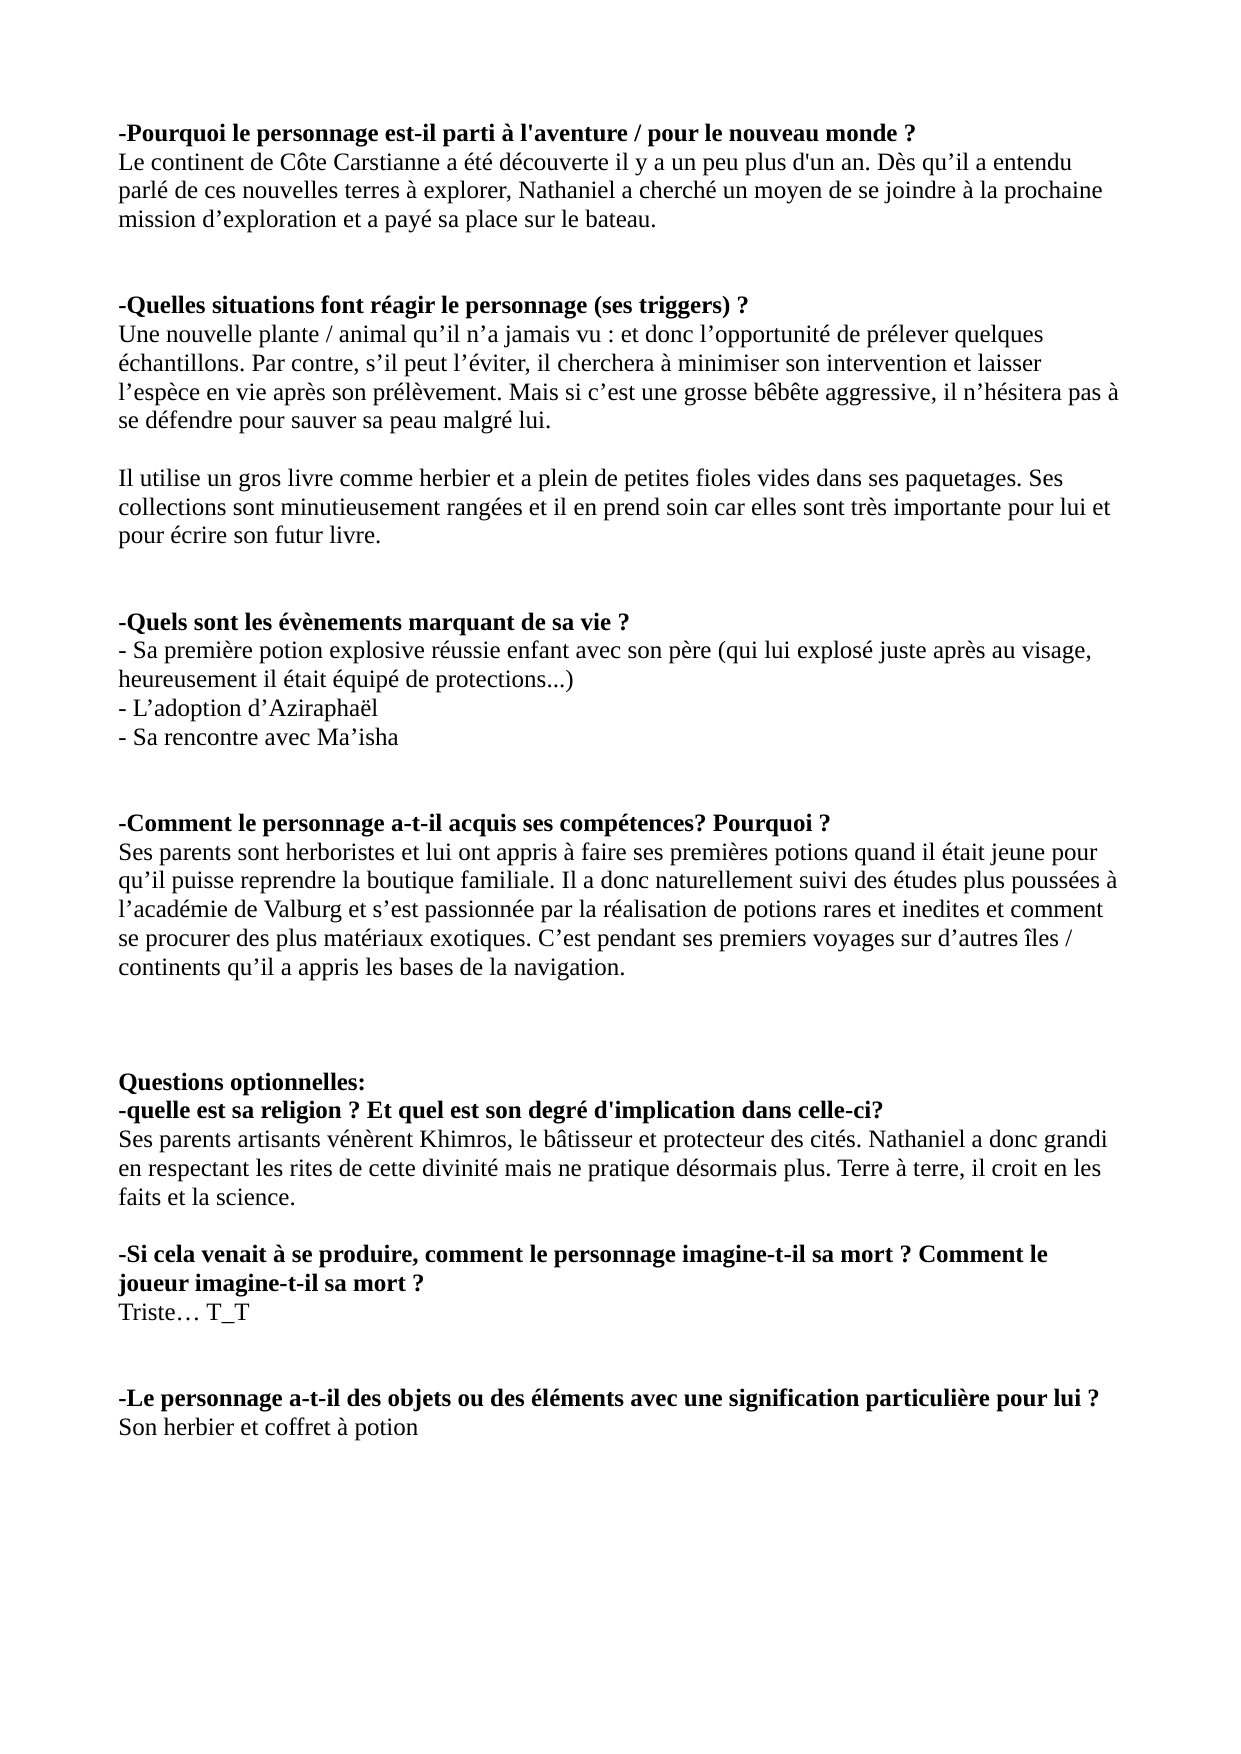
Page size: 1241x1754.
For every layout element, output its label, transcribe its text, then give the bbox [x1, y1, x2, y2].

text -Comment le personnage a-t-il acquis ses compétences? Pourquoi ? [118, 808, 1122, 837]
text -quelle est sa religion ? Et quel est son degré d'implication dans celle-ci? [118, 1096, 1122, 1124]
text -Si cela venait à se produire, comment le personnage imagine-t-il sa mort ? Comment le joueur imagine-t-il sa mort ? [118, 1239, 1122, 1297]
text Questions optionnelles: [118, 1067, 1122, 1096]
text - Sa première potion explosive réussie enfant avec son père (qui lui explosé juste après au visage, heureusement il était équipé de protections...) [118, 636, 1122, 693]
text -Quels sont les évènements marquant de sa vie ? [118, 607, 1122, 636]
text Triste… T_T [118, 1297, 1122, 1326]
text -Pourquoi le personnage est-il parti à l'aventure / pour le nouveau monde ? [118, 118, 1122, 147]
text -Le personnage a-t-il des objets ou des éléments avec une signification particulière pour lui ? [118, 1383, 1122, 1412]
text Le continent de Côte Carstianne a été découverte il y a un peu plus d'un an. Dès qu’il a entendu parlé de ces nouvelles terres à explorer, Nathaniel a cherché un moyen de se joindre à la prochaine mission d’exploration et a payé sa place sur le bateau. [118, 147, 1122, 233]
text Il utilise un gros livre comme herbier et a plein de petites fioles vides dans ses paquetages. Ses collections sont minutieusement rangées et il en prend soin car elles sont très importante pour lui et pour écrire son futur livre. [118, 463, 1122, 549]
text -Quelles situations font réagir le personnage (ses triggers) ? [118, 291, 1122, 319]
text Ses parents artisants vénèrent Khimros, le bâtisseur et protecteur des cités. Nathaniel a donc grandi en respectant les rites de cette divinité mais ne pratique désormais plus. Terre à terre, il croit en les faits et la science. [118, 1124, 1122, 1211]
text Ses parents sont herboristes et lui ont appris à faire ses premières potions quand il était jeune pour qu’il puisse reprendre la boutique familiale. Il a donc naturellement suivi des études plus poussées à l’académie de Valburg et s’est passionnée par la réalisation de potions rares et inedites et comment se procurer des plus matériaux exotiques. C’est pendant ses premiers voyages sur d’autres îles / continents qu’il a appris les bases de la navigation. [118, 837, 1122, 981]
text - Sa rencontre avec Ma’isha [118, 722, 1122, 751]
text Son herbier et coffret à potion [118, 1412, 1122, 1441]
text - L’adoption d’Aziraphaël [118, 693, 1122, 722]
text Une nouvelle plante / animal qu’il n’a jamais vu : et donc l’opportunité de prélever quelques échantillons. Par contre, s’il peut l’éviter, il cherchera à minimiser son intervention et laisser l’espèce en vie après son prélèvement. Mais si c’est une grosse bêbête aggressive, il n’hésitera pas à se défendre pour sauver sa peau malgré lui. [118, 319, 1122, 434]
